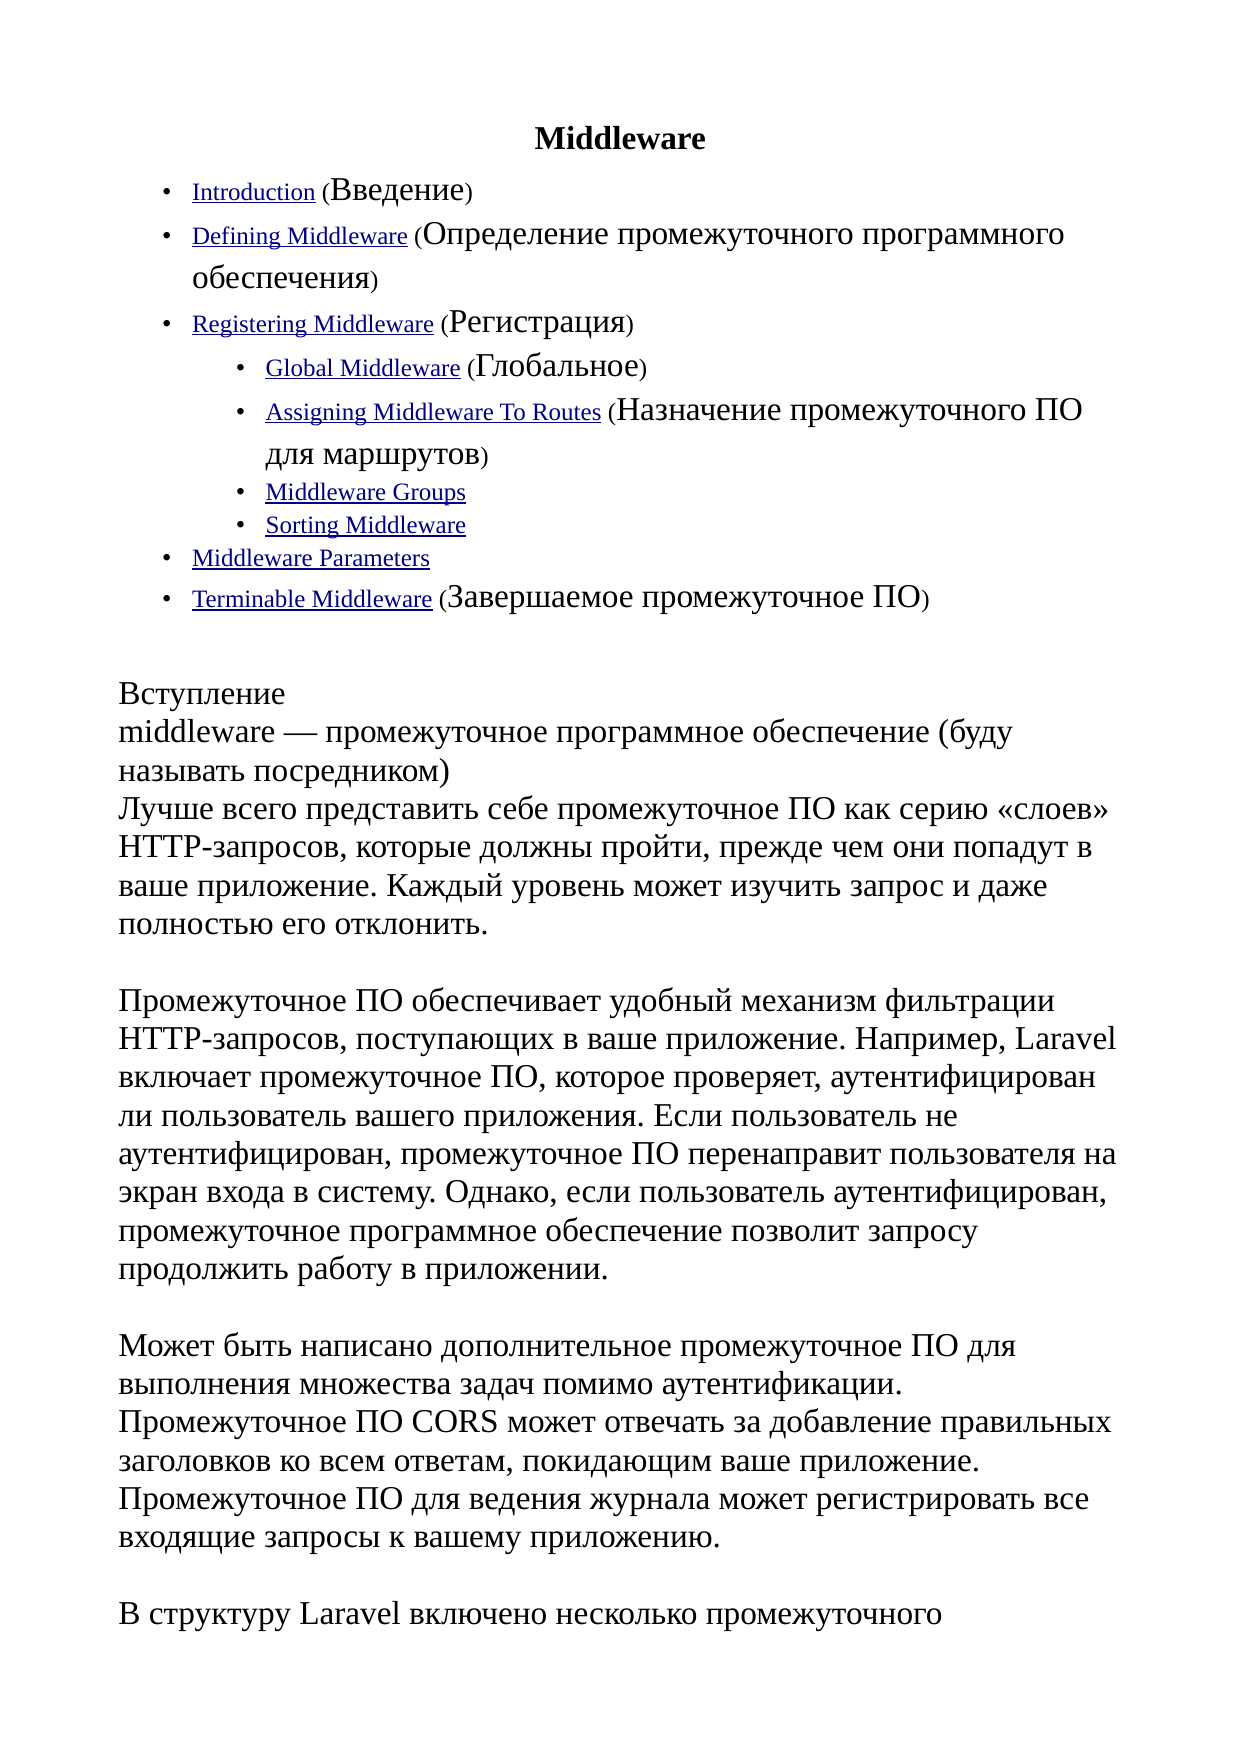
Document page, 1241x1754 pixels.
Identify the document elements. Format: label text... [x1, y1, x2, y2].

list Registering Middleware (Регистрация) [162, 301, 1122, 339]
text Вступление [118, 673, 1122, 712]
subtitle Middleware [118, 118, 1122, 156]
list Introduction (Введение) [162, 169, 1122, 207]
list Assigning Middleware To Routes (Назначение промежуточного ПО для маршрутов) [236, 389, 1122, 472]
list Defining Middleware (Определение промежуточного программного обеспечения) [162, 213, 1122, 295]
list Terminable Middleware (Завершаемое промежуточное ПО) [162, 576, 1122, 615]
list Middleware Parameters [162, 543, 1122, 572]
list Middleware Groups [236, 477, 1122, 506]
list Global Middleware (Глобальное) [236, 345, 1122, 383]
text middleware — промежуточное программное обеспечение (буду называть посредником) [118, 712, 1122, 788]
text Промежуточное ПО обеспечивает удобный механизм фильтрации HTTP-запросов, поступающих в ваше приложение. Например, Laravel включает промежуточное ПО, которое проверяет, аутентифицирован ли пользователь вашего приложения. Если пользователь не аутентифицирован, промежуточное ПО перенаправит пользователя на экран входа в систему. Однако, если пользователь аутентифицирован, промежуточное программное обеспечение позволит запросу продолжить работу в приложении. Может быть написано дополнительное промежуточное ПО для выполнения множества задач помимо аутентификации. Промежуточное ПО CORS может отвечать за добавление правильных заголовков ко всем ответам, покидающим ваше приложение. Промежуточное ПО для ведения журнала может регистрировать все входящие запросы к вашему приложению. В структуру Laravel включено несколько промежуточного [118, 980, 1122, 1632]
list Sorting Middleware [236, 510, 1122, 539]
text Лучше всего представить себе промежуточное ПО как серию «слоев» HTTP-запросов, которые должны пройти, прежде чем они попадут в ваше приложение. Каждый уровень может изучить запрос и даже полностью его отклонить. [118, 788, 1122, 942]
